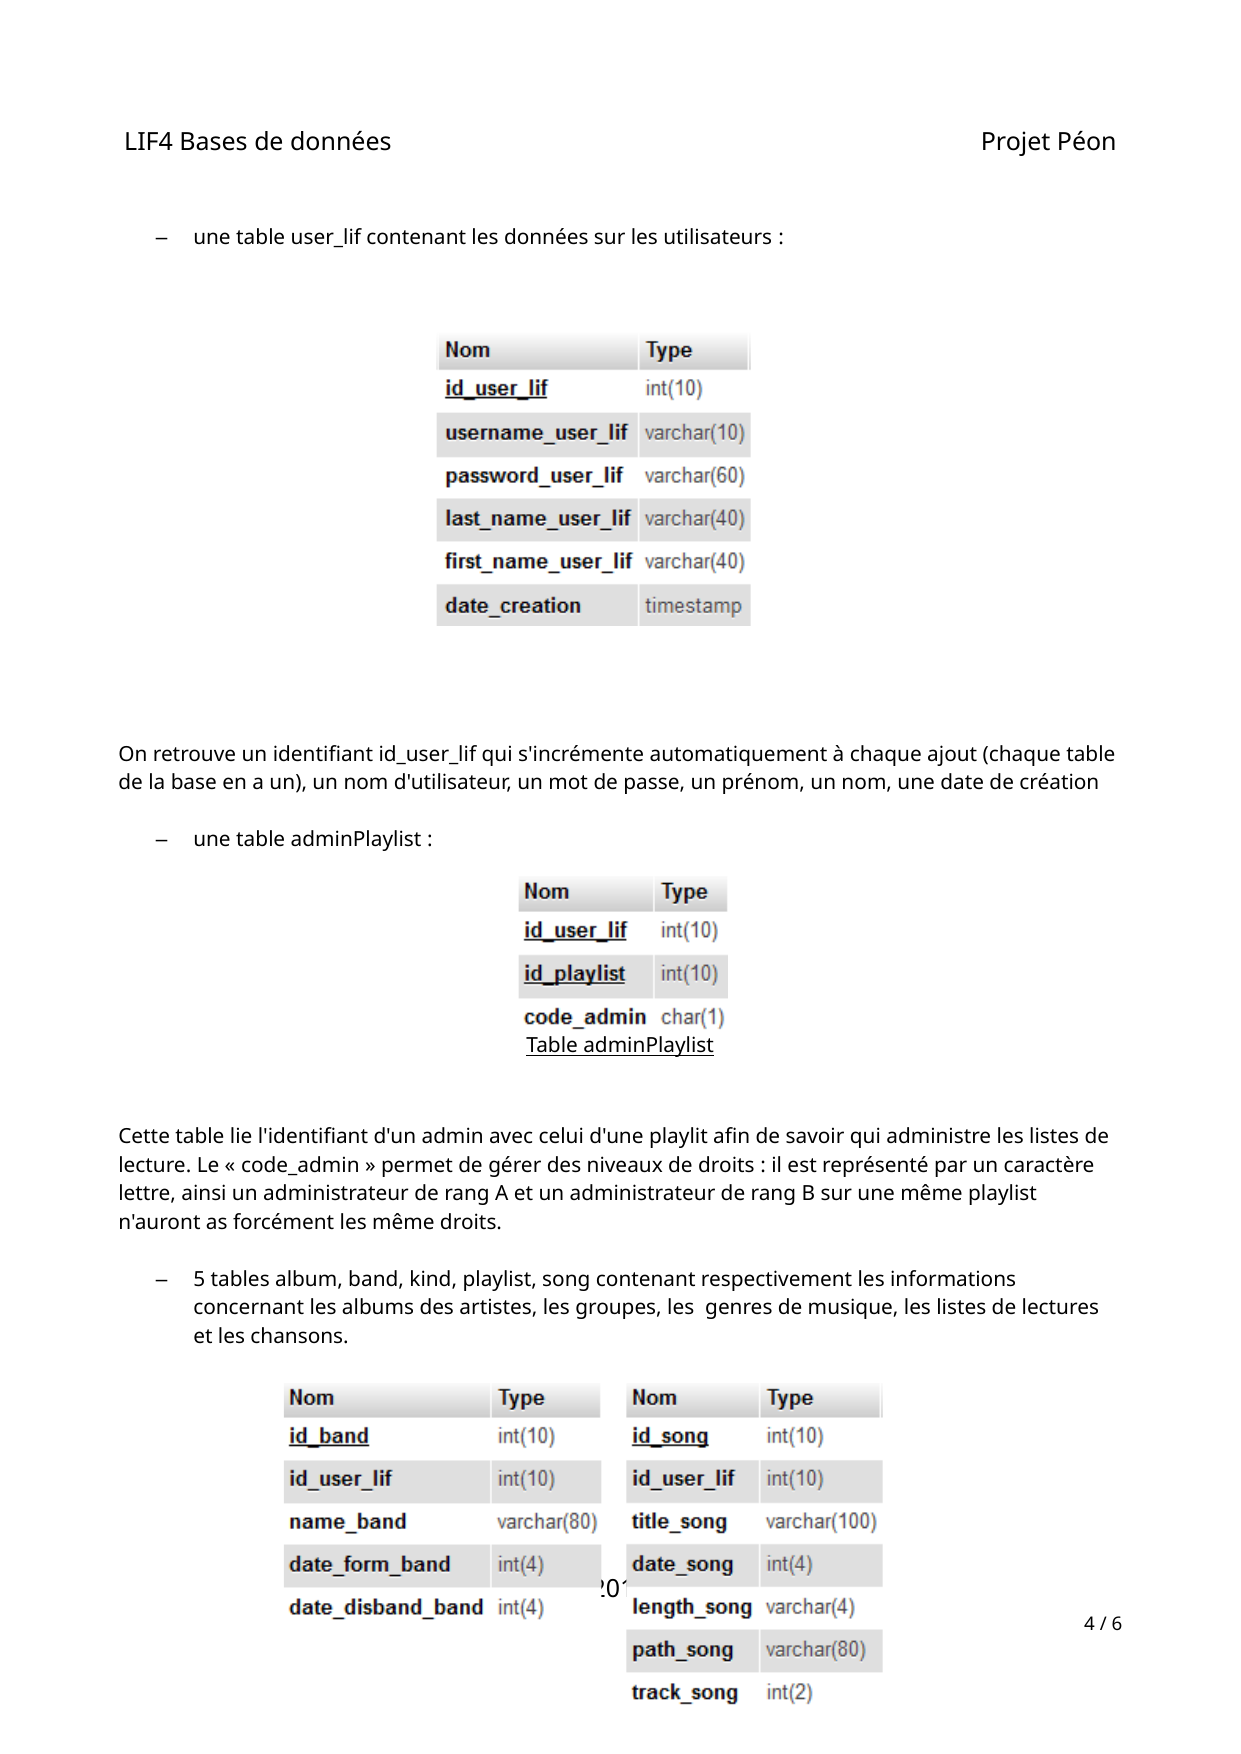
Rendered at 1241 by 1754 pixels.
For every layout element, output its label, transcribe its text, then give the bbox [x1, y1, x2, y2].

list une table adminPlaylist : [156, 824, 1122, 853]
list une table user_lif contenant les données sur les utilisateurs : [156, 222, 1122, 250]
table_header Table adminPlaylist [118, 853, 1122, 1065]
table_header [608, 1378, 947, 1531]
text On retrouve un identifiant id_user_lif qui s'incrémente automatiquement à chaque ajout (chaque table de la base en a un), un nom d'utilisateur, un mot de passe, un prénom, un nom, une date de création [118, 739, 1122, 796]
table_header [250, 1378, 608, 1531]
list 5 tables album, band, kind, playlist, song contenant respectivement les informations concernant les albums des artistes, les groupes, les genres de musique, les listes de lectures et les chansons. [156, 1264, 1122, 1349]
text Cette table lie l'identifiant d'un admin avec celui d'une playlit afin de savoir qui administre les listes de lecture. Le « code_admin » permet de gérer des niveaux de droits : il est représenté par un caractère lettre, ainsi un administrateur de rang A et un administrateur de rang B sur une même playlist n'auront as forcément les même droits. [118, 1122, 1122, 1235]
